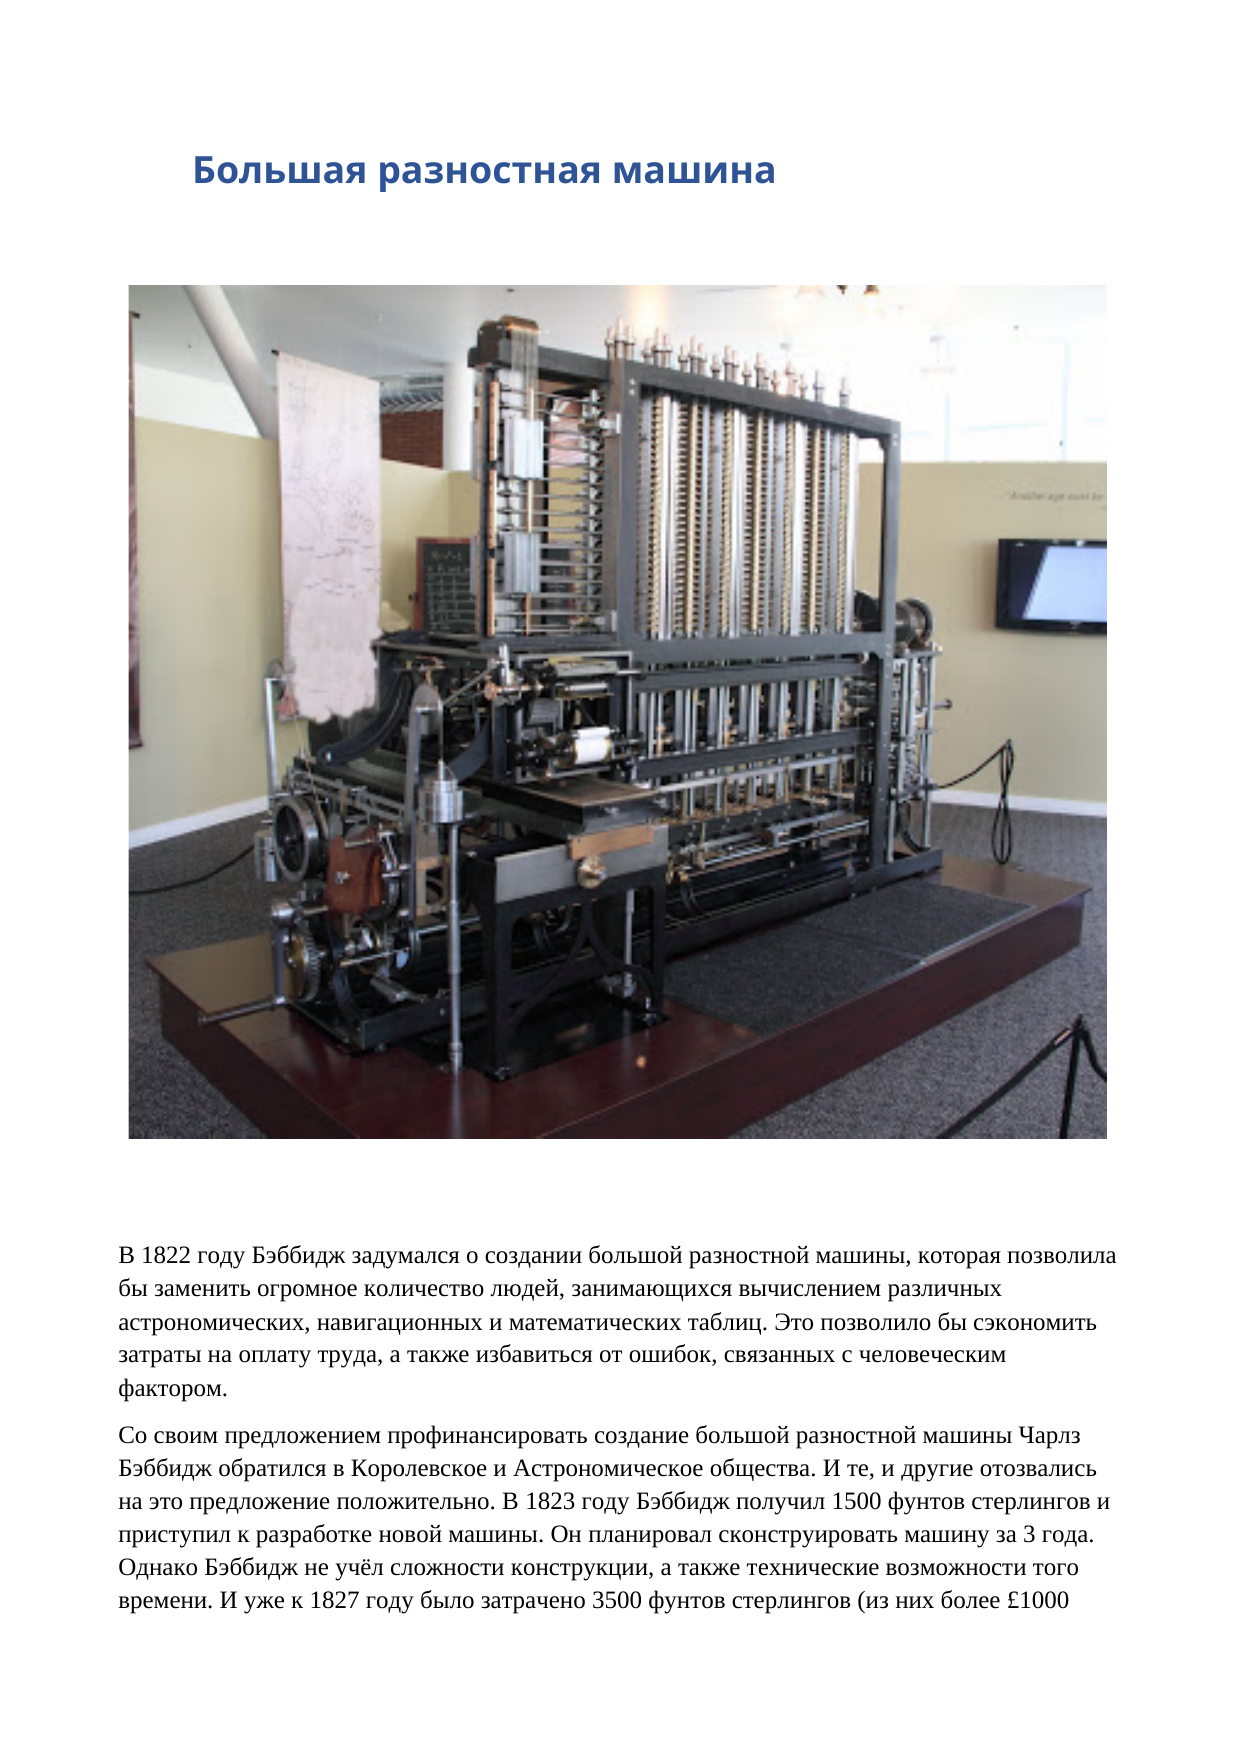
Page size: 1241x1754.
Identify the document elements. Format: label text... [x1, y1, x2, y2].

picture [128, 285, 1107, 1139]
subtitle Большая разностная машина [118, 143, 1122, 194]
text В 1822 году Бэббидж задумался о создании большой разностной машины, которая позволила бы заменить огромное количество людей, занимающихся вычислением различных астрономических, навигационных и математических таблиц. Это позволило бы сэкономить затраты на оплату труда, а также избавиться от ошибок, связанных с человеческим фактором. [118, 1241, 1122, 1401]
text Со своим предложением профинансировать создание большой разностной машины Чарлз Бэббидж обратился в Королевское и Астрономическое общества. И те, и другие отозвались на это предложение положительно. В 1823 году Бэббидж получил 1500 фунтов стерлингов и приступил к разработке новой машины. Он планировал сконструировать машину за 3 года. Однако Бэббидж не учёл сложности конструкции, а также технические возможности того времени. И уже к 1827 году было затрачено 3500 фунтов стерлингов (из них более £1000 [118, 1420, 1122, 1614]
